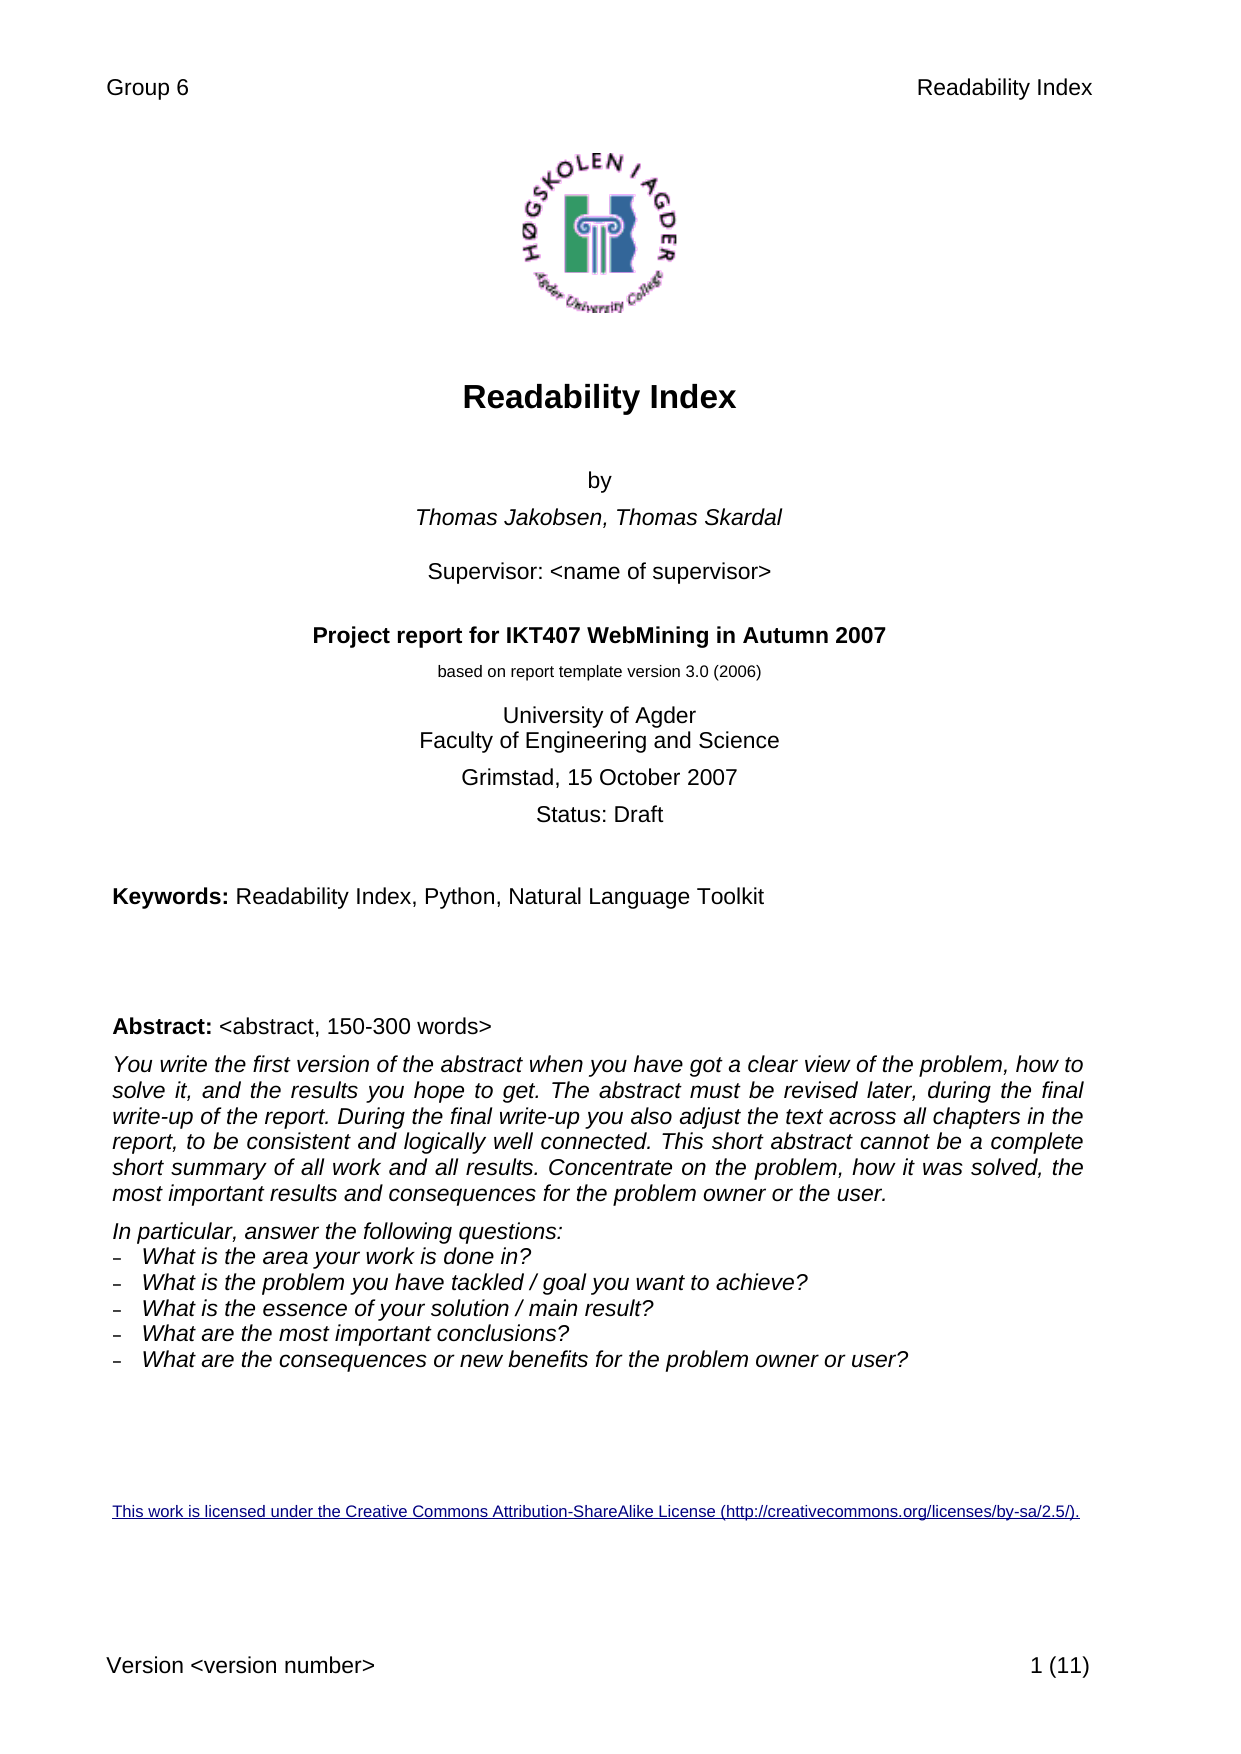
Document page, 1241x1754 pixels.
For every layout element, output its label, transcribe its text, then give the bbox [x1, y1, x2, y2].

table_cell Keywords: Readability Index, Python, Natural Language Toolkit [106, 878, 1093, 915]
table_cell Abstract: <abstract, 150-300 words> You write the first version of the abstract when you have got a clear view of the problem, how to solve it, and the results you hope to get. The abstract must be revised later, during the final write-up of the report. During the final write-up you also adjust the text across all chapters in the report, to be consistent and logically well connected. This short abstract cannot be a complete short summary of all work and all results. Concentrate on the problem, how it was solved, the most important results and consequences for the problem owner or the user. In particular, answer the following questions: What is the area your work is done in? What is the problem you have tackled / goal you want to achieve? What is the essence of your solution / main result? What are the most important conclusions? What are the consequences or new benefits for the problem owner or user? [106, 915, 1093, 1471]
table_cell [106, 834, 1093, 878]
picture [522, 153, 677, 313]
table_cell Project report for IKT407 WebMining in Autumn 2007 based on report template version 3.0 (2006) [106, 607, 1093, 697]
table_cell Grimstad, 15 October 2007 [106, 759, 1093, 796]
table_header [106, 134, 1093, 332]
table_cell University of Agder Faculty of Engineering and Science [106, 697, 1093, 759]
table_cell by [106, 462, 1093, 499]
table_cell Status: Draft [106, 796, 1093, 833]
table_cell This work is licensed under the Creative Commons Attribution-ShareAlike License (http://creativecommons.org/licenses/by-sa/2.5/). [106, 1471, 1093, 1526]
table_cell Thomas Jakobsen, Thomas Skardal [106, 499, 1093, 536]
table_cell Supervisor: <name of supervisor> [106, 536, 1093, 607]
table_cell Readability Index [106, 332, 1093, 462]
